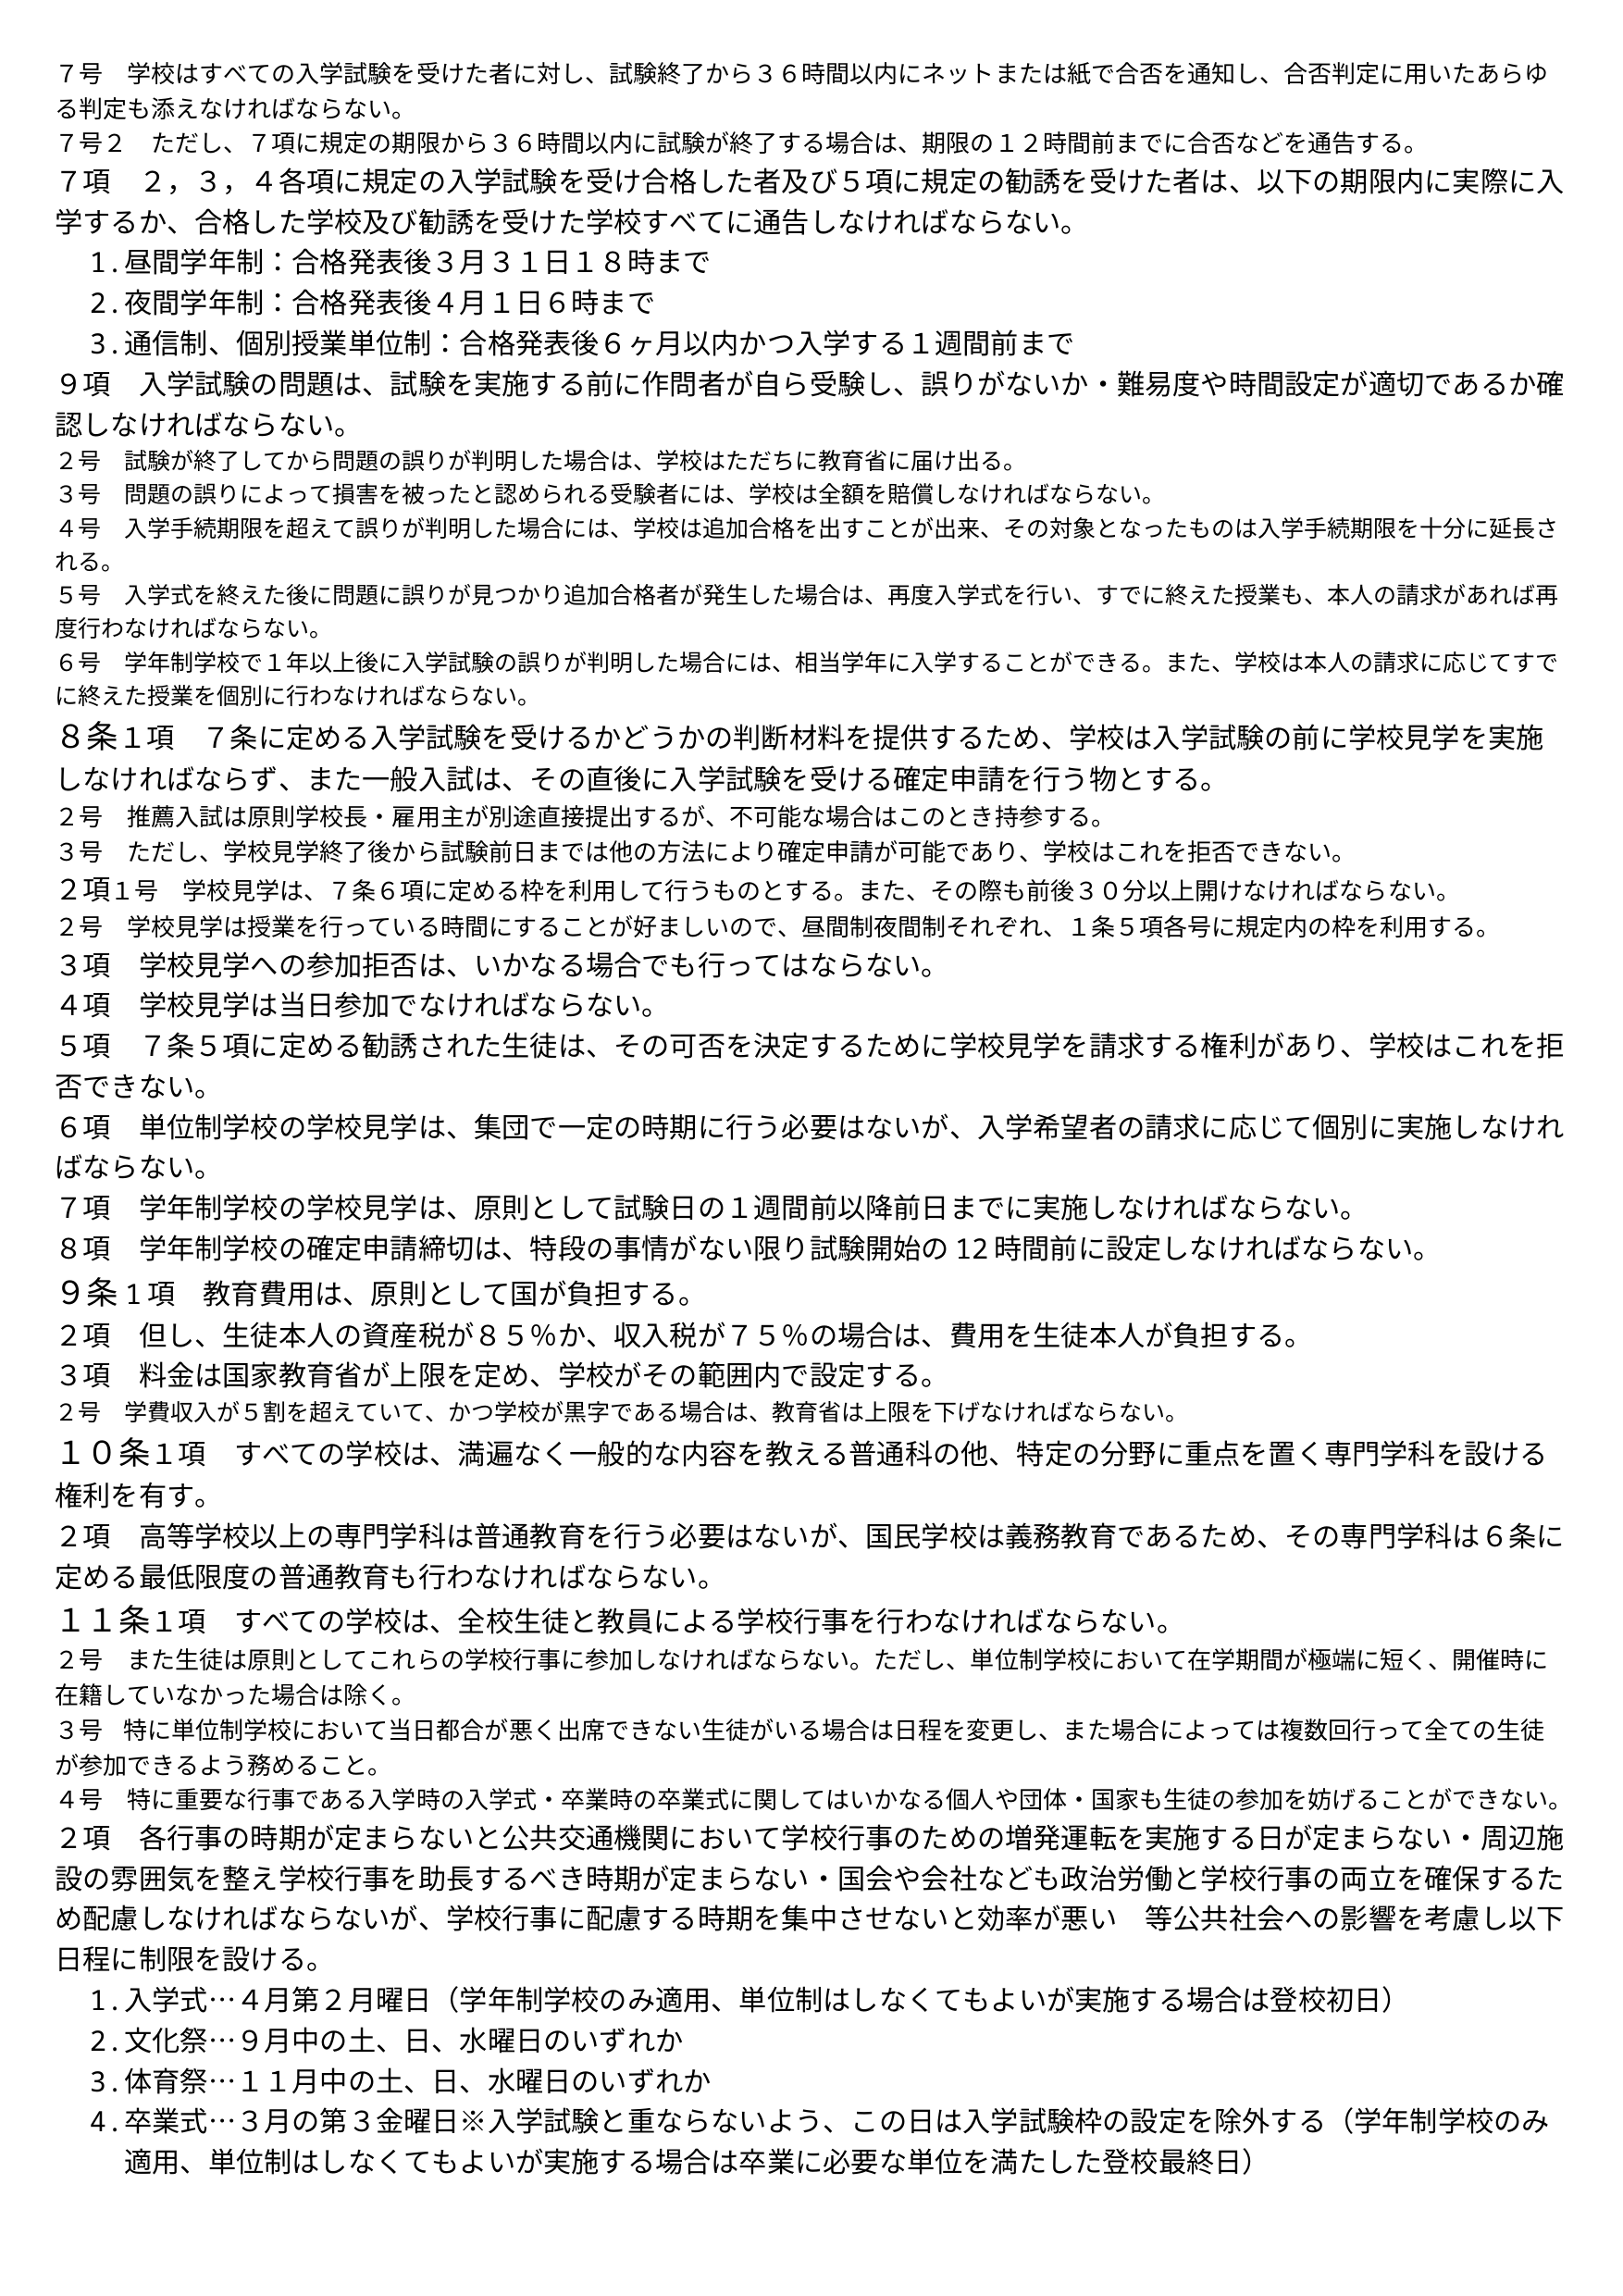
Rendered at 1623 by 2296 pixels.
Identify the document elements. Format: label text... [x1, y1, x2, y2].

list 夜間学年制：合格発表後４月１日６時まで [90, 280, 1568, 321]
text ２項 但し、生徒本人の資産税が８５％か、収入税が７５％の場合は、費用を生徒本人が負担する。 [55, 1313, 1568, 1354]
list 文化祭…９月中の土、日、水曜日のいずれか [90, 2018, 1568, 2059]
text ２号 推薦入試は原則学校長・雇用主が別途直接提出するが、不可能な場合はこのとき持参する。 [55, 798, 1568, 833]
list 昼間学年制：合格発表後３月３１日１８時まで [90, 241, 1568, 280]
text ６号 学年制学校で１年以上後に入学試験の誤りが判明した場合には、相当学年に入学することができる。また、学校は本人の請求に応じてすでに終えた授業を個別に行わなければならない。 [55, 644, 1568, 712]
text ９項 入学試験の問題は、試験を実施する前に作問者が自ら受験し、誤りがないか・難易度や時間設定が適切であるか確認しなければならない。 [55, 362, 1568, 443]
text ３号 問題の誤りによって損害を被ったと認められる受験者には、学校は全額を賠償しなければならない。 [55, 477, 1568, 510]
text ２項 高等学校以上の専門学科は普通教育を行う必要はないが、国民学校は義務教育であるため、その専門学科は６条に定める最低限度の普通教育も行わなければならない。 [55, 1514, 1568, 1595]
list 卒業式…３月の第３金曜日※入学試験と重ならないよう、この日は入学試験枠の設定を除外する（学年制学校のみ適用、単位制はしなくてもよいが実施する場合は卒業に必要な単位を満たした登校最終日） [90, 2100, 1568, 2180]
text ７項 学年制学校の学校見学は、原則として試験日の１週間前以降前日までに実施しなければならない。 [55, 1186, 1568, 1226]
text ５項 ７条５項に定める勧誘された生徒は、その可否を決定するために学校見学を請求する権利があり、学校はこれを拒否できない。 [55, 1024, 1568, 1105]
text ９条1項 教育費用は、原則として国が負担する。 [55, 1267, 1568, 1313]
text ４項 学校見学は当日参加でなければならない。 [55, 984, 1568, 1024]
list 体育祭…１１月中の土、日、水曜日のいずれか [90, 2059, 1568, 2100]
text ３号 ただし、学校見学終了後から試験前日までは他の方法により確定申請が可能であり、学校はこれを拒否できない。 [55, 833, 1568, 868]
text ７号 学校はすべての入学試験を受けた者に対し、試験終了から３６時間以内にネットまたは紙で合否を通知し、合否判定に用いたあらゆる判定も添えなければならない。 [55, 55, 1568, 124]
text ３項 料金は国家教育省が上限を定め、学校がその範囲内で設定する。 [55, 1354, 1568, 1395]
text ２項１号 学校見学は、７条６項に定める枠を利用して行うものとする。また、その際も前後３０分以上開けなければならない。 [55, 868, 1568, 908]
list 入学式…４月第２月曜日（学年制学校のみ適用、単位制はしなくてもよいが実施する場合は登校初日） [90, 1978, 1568, 2018]
text ２号 学校見学は授業を行っている時間にすることが好ましいので、昼間制夜間制それぞれ、１条５項各号に規定内の枠を利用する。 [55, 908, 1568, 943]
text ６項 単位制学校の学校見学は、集団で一定の時期に行う必要はないが、入学希望者の請求に応じて個別に実施しなければならない。 [55, 1105, 1568, 1186]
text ５号 入学式を終えた後に問題に誤りが見つかり追加合格者が発生した場合は、再度入学式を行い、すでに終えた授業も、本人の請求があれば再度行わなければならない。 [55, 577, 1568, 644]
text ８項 学年制学校の確定申請締切は、特段の事情がない限り試験開始の12時間前に設定しなければならない。 [55, 1226, 1568, 1267]
text ８条１項 ７条に定める入学試験を受けるかどうかの判断材料を提供するため、学校は入学試験の前に学校見学を実施しなければならず、また一般入試は、その直後に入学試験を受ける確定申請を行う物とする。 [55, 712, 1568, 798]
text ２号 学費収入が５割を超えていて、かつ学校が黒字である場合は、教育省は上限を下げなければならない。 [55, 1395, 1568, 1428]
list 通信制、個別授業単位制：合格発表後６ヶ月以内かつ入学する１週間前まで [90, 321, 1568, 362]
text ３項 学校見学への参加拒否は、いかなる場合でも行ってはならない。 [55, 943, 1568, 984]
text ３号 特に単位制学校において当日都合が悪く出席できない生徒がいる場合は日程を変更し、また場合によっては複数回行って全ての生徒が参加できるよう務めること。 [55, 1711, 1568, 1781]
text ４号 特に重要な行事である入学時の入学式・卒業時の卒業式に関してはいかなる個人や団体・国家も生徒の参加を妨げることができない。 [55, 1781, 1568, 1816]
text ２号 試験が終了してから問題の誤りが判明した場合は、学校はただちに教育省に届け出る。 [55, 443, 1568, 477]
text ４号 入学手続期限を超えて誤りが判明した場合には、学校は追加合格を出すことが出来、その対象となったものは入学手続期限を十分に延長される。 [55, 510, 1568, 577]
text １０条１項 すべての学校は、満遍なく一般的な内容を教える普通科の他、特定の分野に重点を置く専門学科を設ける権利を有す。 [55, 1428, 1568, 1514]
text １１条１項 すべての学校は、全校生徒と教員による学校行事を行わなければならない。 [55, 1595, 1568, 1642]
text ２項 各行事の時期が定まらないと公共交通機関において学校行事のための増発運転を実施する日が定まらない・周辺施設の雰囲気を整え学校行事を助長するべき時期が定まらない・国会や会社なども政治労働と学校行事の両立を確保するため配慮しなければならないが、学校行事に配慮する時期を集中させないと効率が悪い 等公共社会への影響を考慮し以下日程に制限を設ける。 [55, 1816, 1568, 1978]
text ２号 また生徒は原則としてこれらの学校行事に参加しなければならない。ただし、単位制学校において在学期間が極端に短く、開催時に在籍していなかった場合は除く。 [55, 1642, 1568, 1711]
text ７号２ ただし、７項に規定の期限から３６時間以内に試験が終了する場合は、期限の１２時間前までに合否などを通告する。 [55, 124, 1568, 159]
text ７項 ２，３，４各項に規定の入学試験を受け合格した者及び５項に規定の勧誘を受けた者は、以下の期限内に実際に入学するか、合格した学校及び勧誘を受けた学校すべてに通告しなければならない。 [55, 159, 1568, 241]
